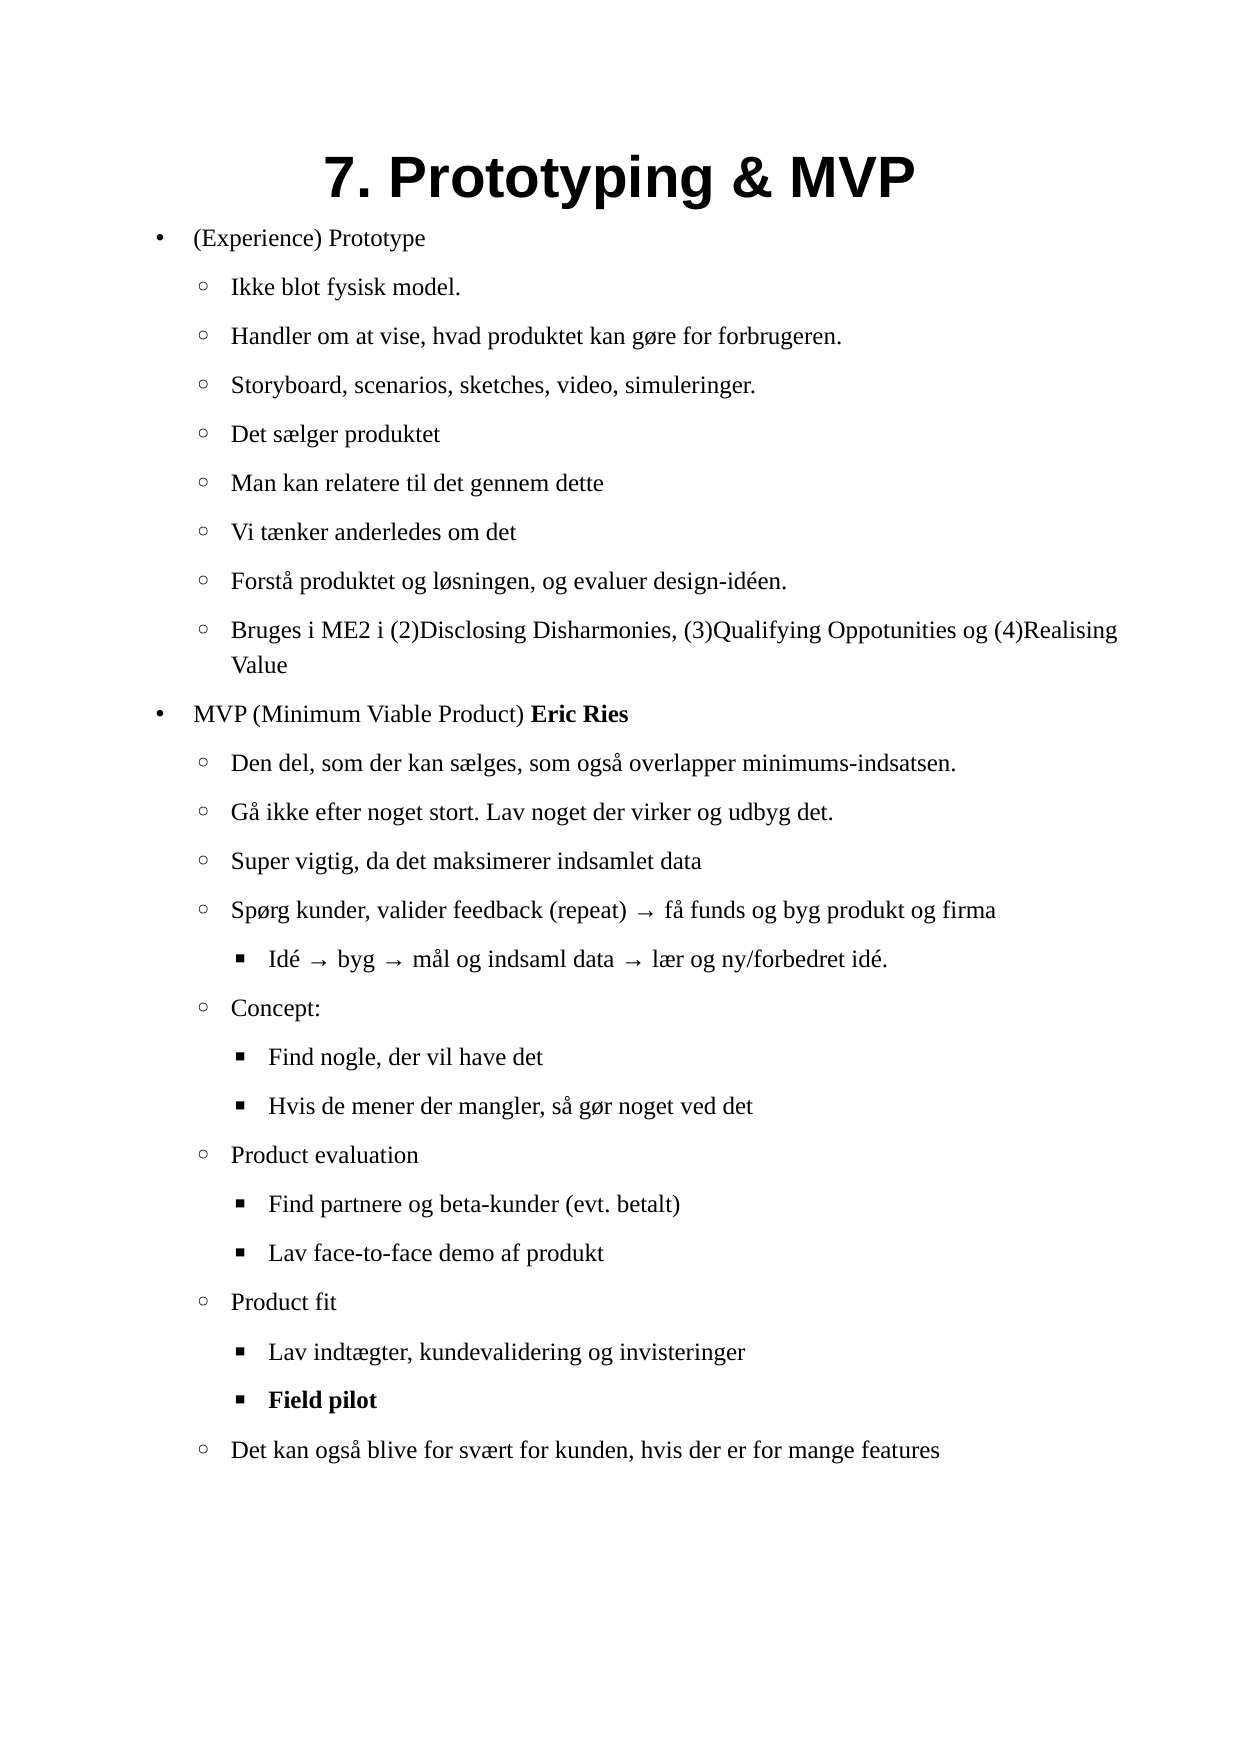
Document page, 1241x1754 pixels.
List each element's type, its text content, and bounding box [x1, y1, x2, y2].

list Hvis de mener der mangler, så gør noget ved det [231, 1091, 1122, 1120]
list Det sælger produktet [193, 419, 1122, 448]
list Bruges i ME2 i (2)Disclosing Disharmonies, (3)Qualifying Oppotunities og (4)Realising Value [193, 615, 1122, 678]
list MVP (Minimum Viable Product) Eric Ries [156, 699, 1122, 727]
list Super vigtig, da det maksimerer indsamlet data [193, 846, 1122, 875]
list Lav indtægter, kundevalidering og invisteringer [231, 1337, 1122, 1365]
list Concept: [193, 993, 1122, 1022]
list Find nogle, der vil have det [231, 1042, 1122, 1071]
list Ikke blot fysisk model. [193, 272, 1122, 301]
list Lav face-to-face demo af produkt [231, 1238, 1122, 1267]
list Man kan relatere til det gennem dette [193, 468, 1122, 497]
list Field pilot [231, 1386, 1122, 1414]
title 7. Prototyping & MVP [118, 143, 1122, 210]
list Product evaluation [193, 1140, 1122, 1169]
list Find partnere og beta-kunder (evt. betalt) [231, 1189, 1122, 1218]
list Den del, som der kan sælges, som også overlapper minimums-indsatsen. [193, 748, 1122, 777]
list (Experience) Prototype [156, 223, 1122, 251]
list Spørg kunder, valider feedback (repeat) → få funds og byg produkt og firma [193, 895, 1122, 924]
list Det kan også blive for svært for kunden, hvis der er for mange features [193, 1435, 1122, 1463]
list Idé → byg → mål og indsaml data → lær og ny/forbedret idé. [231, 944, 1122, 973]
list Product fit [193, 1287, 1122, 1316]
list Vi tænker anderledes om det [193, 517, 1122, 546]
list Gå ikke efter noget stort. Lav noget der virker og udbyg det. [193, 797, 1122, 826]
list Forstå produktet og løsningen, og evaluer design-idéen. [193, 566, 1122, 595]
list Storyboard, scenarios, sketches, video, simuleringer. [193, 370, 1122, 399]
list Handler om at vise, hvad produktet kan gøre for forbrugeren. [193, 321, 1122, 349]
